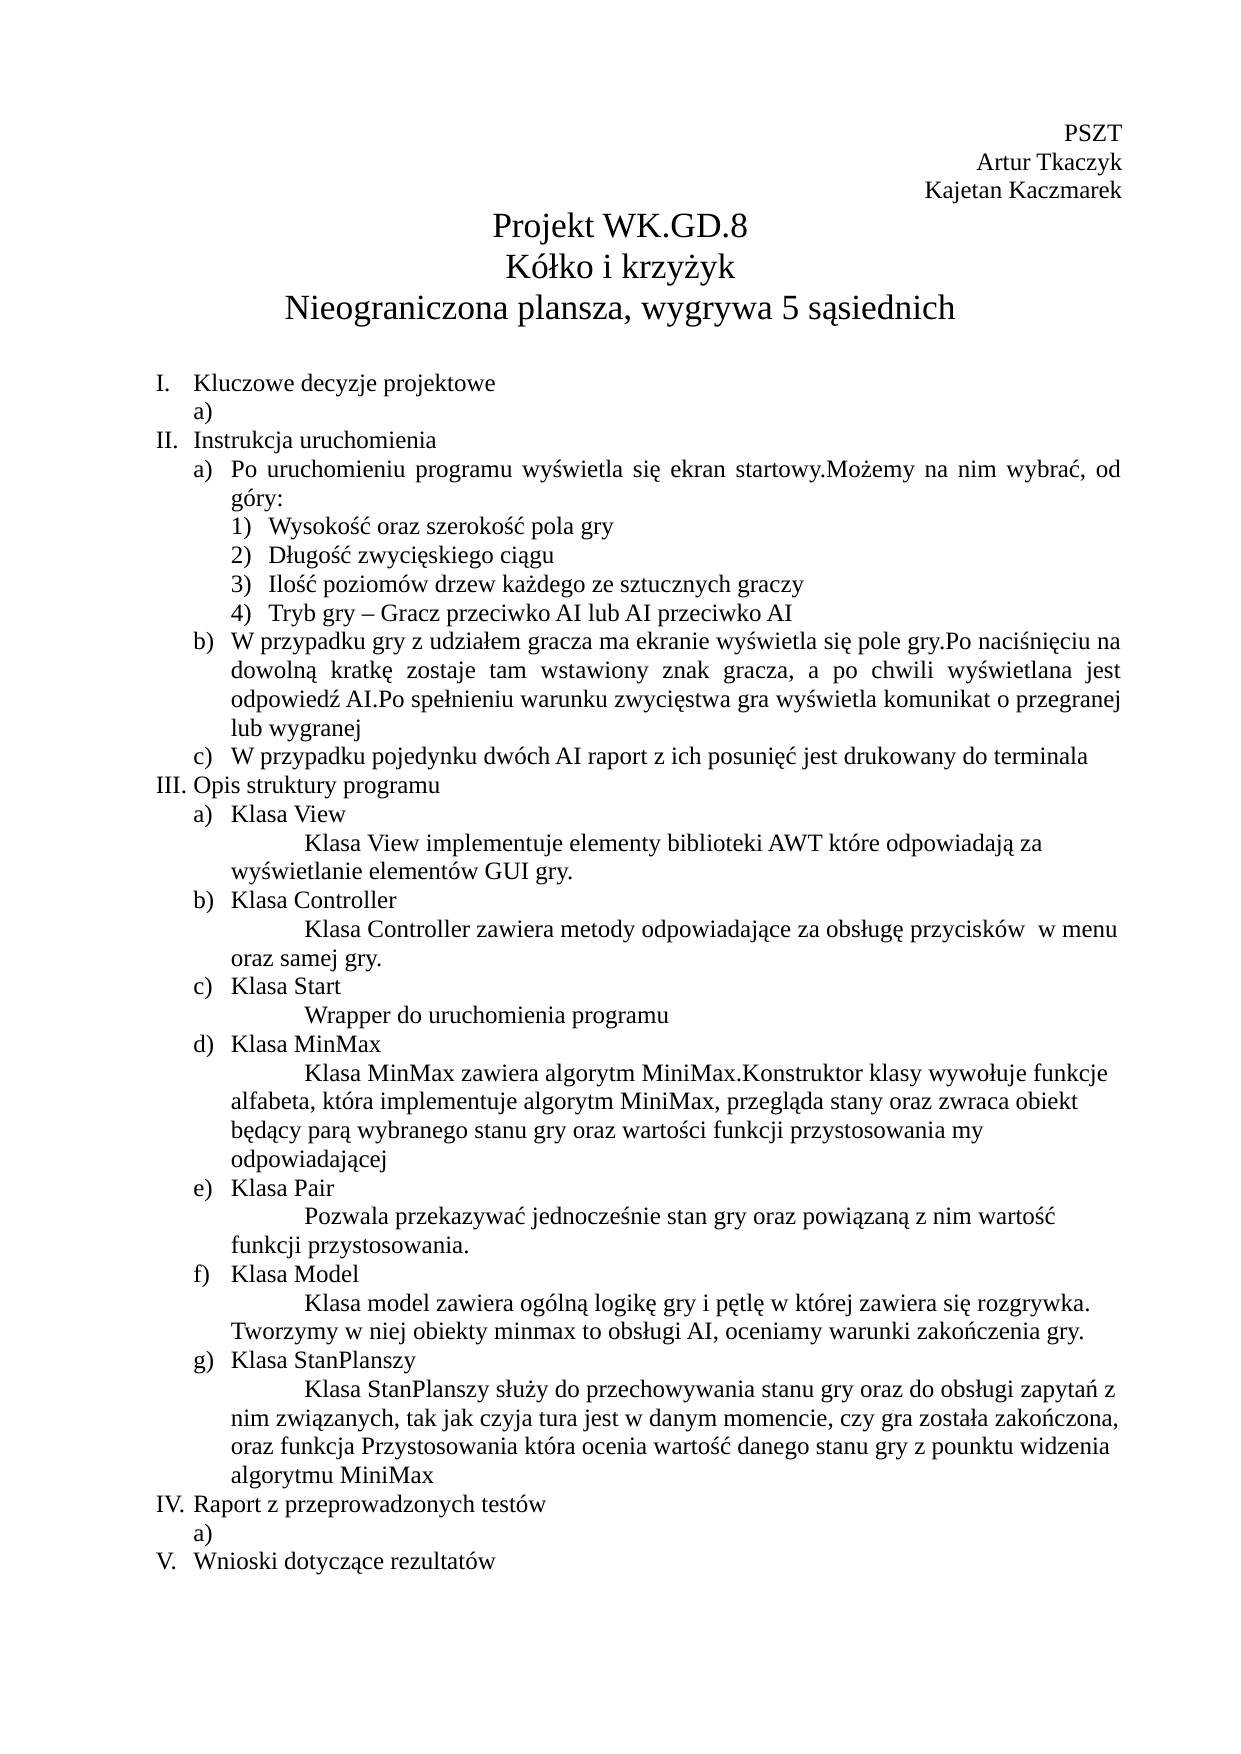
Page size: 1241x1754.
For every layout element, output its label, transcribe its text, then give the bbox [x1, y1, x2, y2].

list Wysokość oraz szerokość pola gry [231, 511, 1122, 540]
list Klasa Controller Klasa Controller zawiera metody odpowiadające za obsługę przycisków w menu oraz samej gry. [193, 885, 1122, 971]
list Ilość poziomów drzew każdego ze sztucznych graczy [231, 569, 1122, 598]
list Tryb gry – Gracz przeciwko AI lub AI przeciwko AI [231, 598, 1122, 626]
list Klasa View Klasa View implementuje elementy biblioteki AWT które odpowiadają za wyświetlanie elementów GUI gry. [193, 799, 1122, 885]
list W przypadku pojedynku dwóch AI raport z ich posunięć jest drukowany do terminala [193, 741, 1122, 770]
list Klasa Pair Pozwala przekazywać jednocześnie stan gry oraz powiązaną z nim wartość funkcji przystosowania. [193, 1173, 1122, 1259]
list Po uruchomieniu programu wyświetla się ekran startowy.Możemy na nim wybrać, od góry: [193, 454, 1122, 511]
list Instrukcja uruchomienia [156, 425, 1122, 454]
list Raport z przeprowadzonych testów [156, 1489, 1122, 1518]
text Nieograniczona plansza, wygrywa 5 sąsiednich [118, 286, 1122, 327]
text Kółko i krzyżyk [118, 245, 1122, 286]
list Klasa Model Klasa model zawiera ogólną logikę gry i pętlę w której zawiera się rozgrywka. Tworzymy w niej obiekty minmax to obsługi AI, oceniamy warunki zakończenia gry. [193, 1259, 1122, 1345]
list Opis struktury programu [156, 770, 1122, 799]
list Długość zwycięskiego ciągu [231, 540, 1122, 569]
list Klasa Start Wrapper do uruchomienia programu [193, 971, 1122, 1029]
text Projekt WK.GD.8 [118, 204, 1122, 245]
list Klasa MinMax Klasa MinMax zawiera algorytm MiniMax.Konstruktor klasy wywołuje funkcje alfabeta, która implementuje algorytm MiniMax, przegląda stany oraz zwraca obiekt będący parą wybranego stanu gry oraz wartości funkcji przystosowania my odpowiadającej [193, 1029, 1122, 1173]
text PSZT Artur Tkaczyk Kajetan Kaczmarek [118, 118, 1122, 204]
list Wnioski dotyczące rezultatów [156, 1546, 1122, 1575]
list Klasa StanPlanszy Klasa StanPlanszy służy do przechowywania stanu gry oraz do obsługi zapytań z nim związanych, tak jak czyja tura jest w danym momencie, czy gra została zakończona, oraz funkcja Przystosowania która ocenia wartość danego stanu gry z pounktu widzenia algorytmu MiniMax [193, 1345, 1122, 1489]
list W przypadku gry z udziałem gracza ma ekranie wyświetla się pole gry.Po naciśnięciu na dowolną kratkę zostaje tam wstawiony znak gracza, a po chwili wyświetlana jest odpowiedź AI.Po spełnieniu warunku zwycięstwa gra wyświetla komunikat o przegranej lub wygranej [193, 626, 1122, 741]
list Kluczowe decyzje projektowe [156, 368, 1122, 396]
